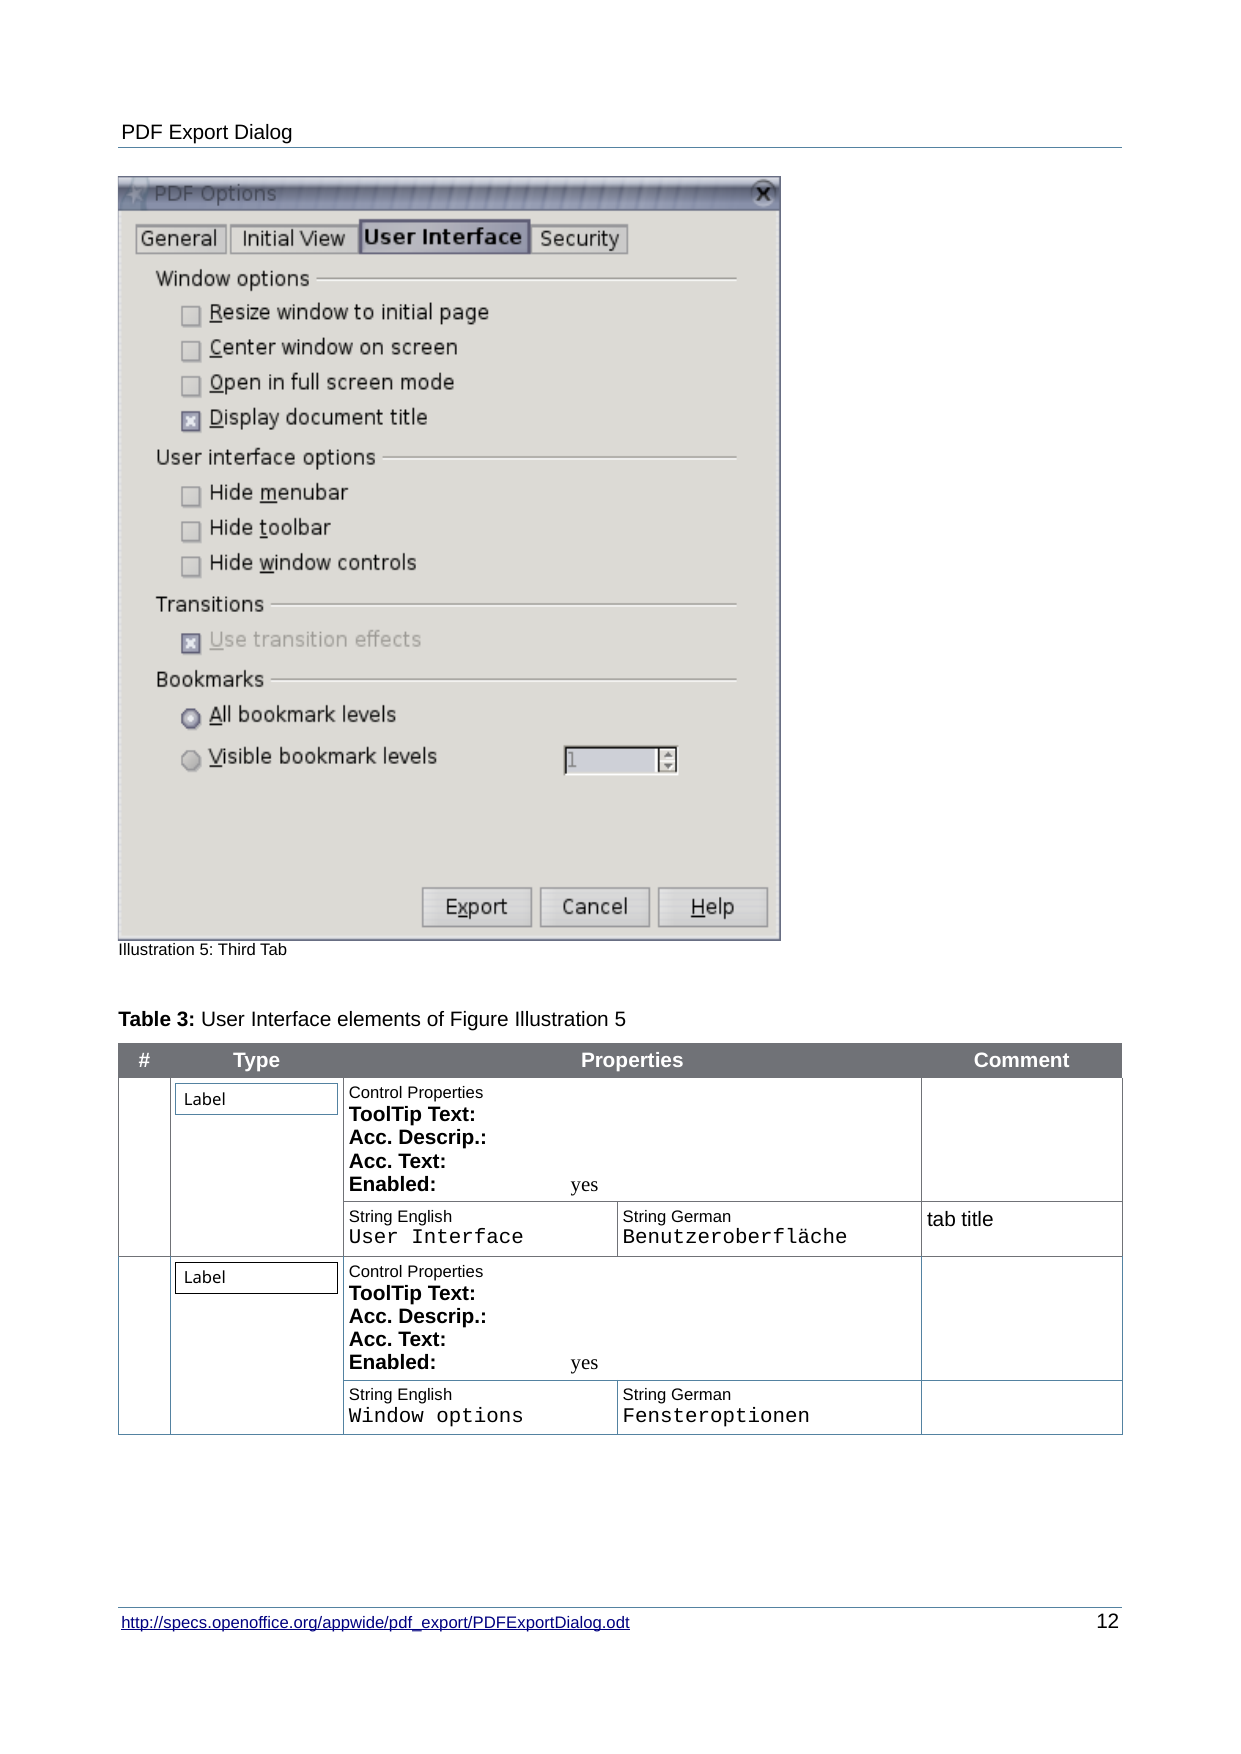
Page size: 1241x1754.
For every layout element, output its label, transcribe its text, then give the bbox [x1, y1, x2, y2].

table_header Control Properties ToolTip Text: <If needed Specify text here> Acc. Descrip.: <If needed specify text here> Acc. Text: <If needed specify text here> Enabled: yes [344, 1257, 921, 1380]
table_header [922, 1257, 1122, 1380]
table_cell String English User Interface [344, 1202, 617, 1256]
table_header Comment [921, 1043, 1122, 1078]
table_cell [171, 1257, 343, 1434]
table_header Control Properties ToolTip Text: <If needed Specify text here> Acc. Descrip.: <If needed specify text here> Acc. Text: <If needed specify text here> Enabled: yes [344, 1078, 921, 1201]
table_header # [118, 1043, 170, 1078]
picture [117, 176, 781, 941]
table_cell [922, 1381, 1122, 1434]
text Illustration 5: Third Tab [118, 941, 781, 959]
table_header [922, 1078, 1122, 1201]
table_cell <#> [119, 1078, 170, 1256]
table_header Properties [343, 1043, 921, 1078]
table_cell [171, 1078, 343, 1256]
text Table 3: User Interface elements of Figure Illustration 5 [118, 1007, 1122, 1031]
table_header Type [170, 1043, 343, 1078]
table_cell tab title [922, 1202, 1122, 1256]
table_cell String English Window options [344, 1381, 617, 1434]
table_cell <#> [119, 1257, 170, 1434]
table_cell String German Fensteroptionen [618, 1381, 921, 1434]
table_cell String German Benutzeroberfläche [618, 1202, 921, 1256]
